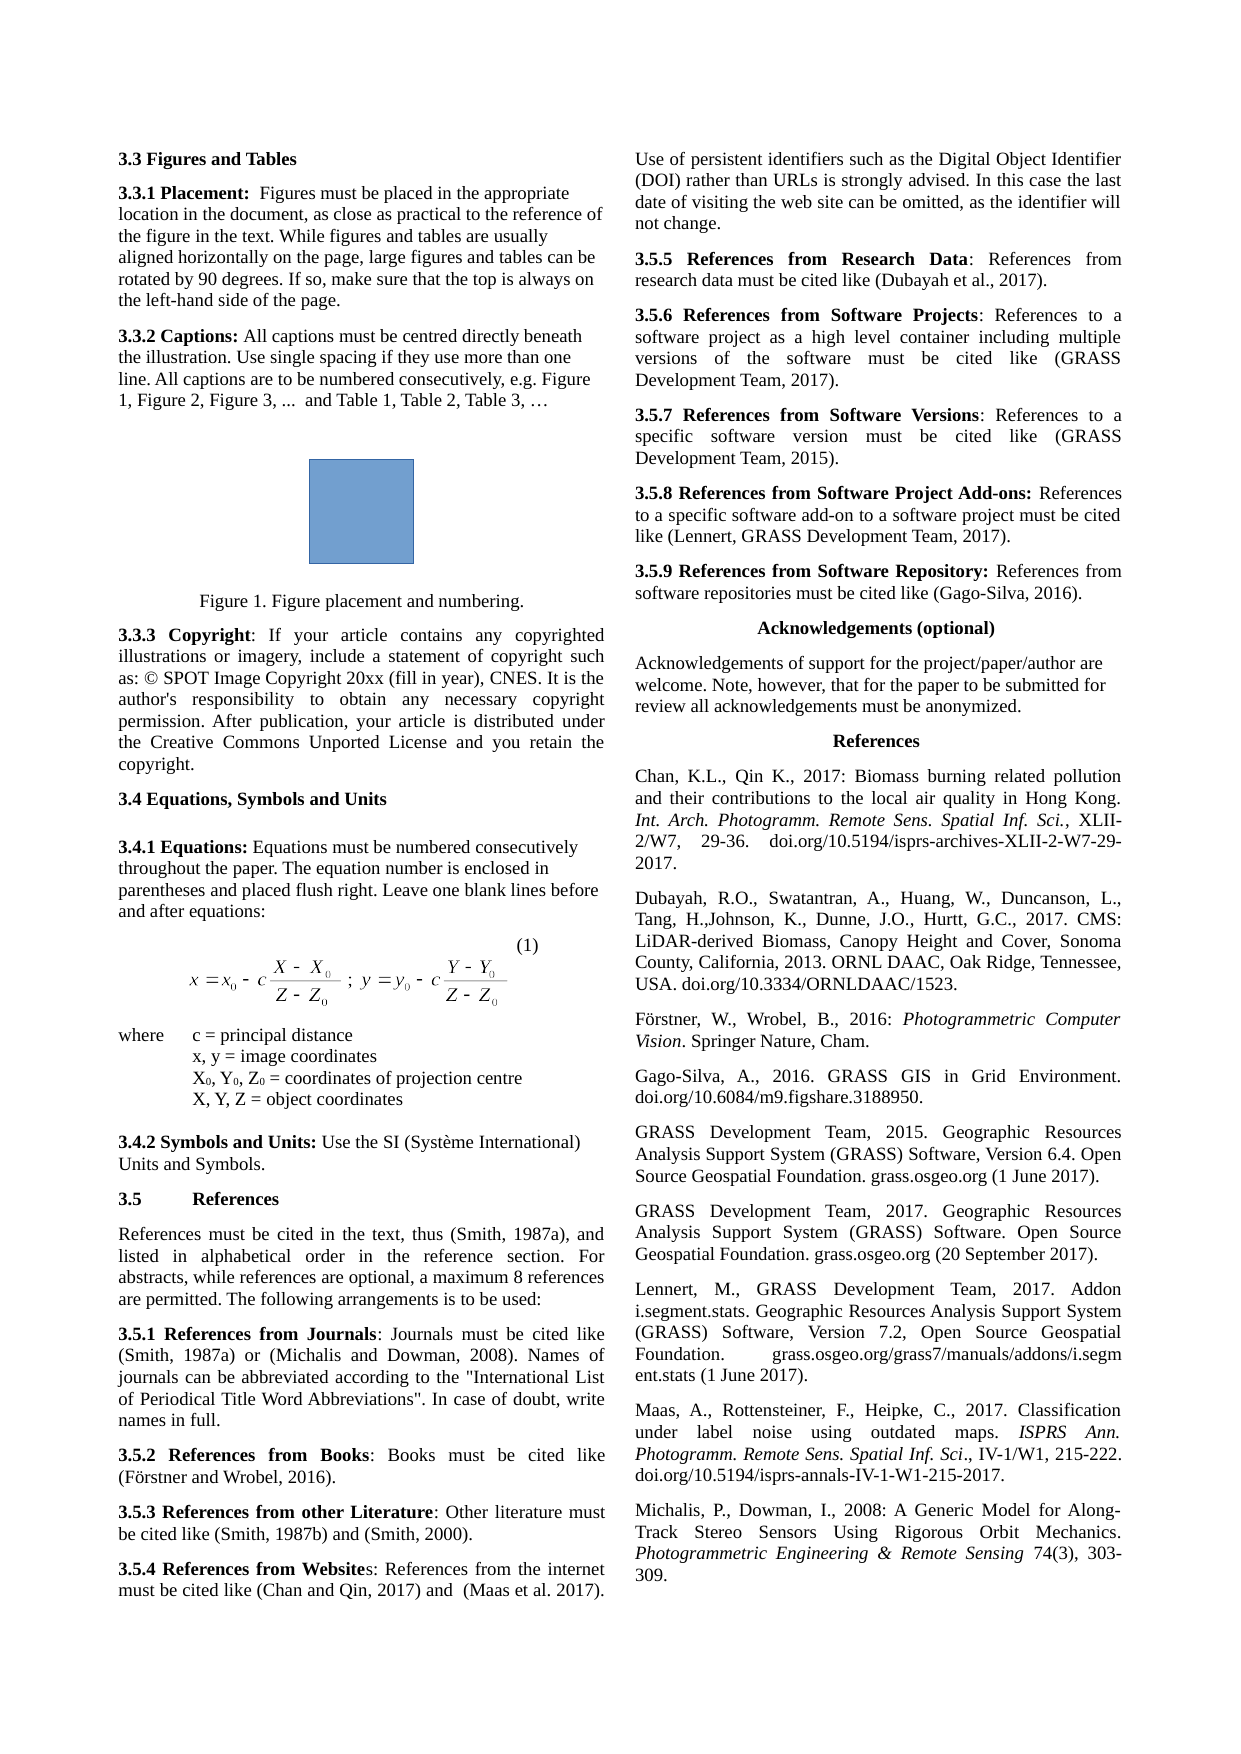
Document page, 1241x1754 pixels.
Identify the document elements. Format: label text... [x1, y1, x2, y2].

text X, Y, Z = object coordinates [118, 1088, 605, 1110]
text GRASS Development Team, 2015. Geographic Resources Analysis Support System (GRASS) Software, Version 6.4. Open Source Geospatial Foundation. grass.osgeo.org (1 June 2017). [635, 1121, 1122, 1186]
subtitle 3.3 Figures and Tables [118, 148, 605, 169]
text 3.5.5 References from Research Data: References from research data must be cited like (Dubayah et al., 2017). [635, 247, 1122, 291]
text X0, Y0, Z0 = coordinates of projection centre [118, 1067, 605, 1088]
text 3.5.6 References from Software Projects: References to a software project as a high level container including multiple versions of the software must be cited like (GRASS Development Team, 2017). [635, 304, 1122, 390]
text Dubayah, R.O., Swatantran, A., Huang, W., Duncanson, L., Tang, H.,Johnson, K., Dunne, J.O., Hurtt, G.C., 2017. CMS: LiDAR-derived Biomass, Canopy Height and Cover, Sonoma County, California, 2013. ORNL DAAC, Oak Ridge, Tennessee, USA. doi.org/10.3334/ORNLDAAC/1523. [635, 887, 1122, 994]
text 3.3.2 Captions: All captions must be centred directly beneath the illustration. Use single spacing if they use more than one line. All captions are to be numbered consecutively, e.g. Figure 1, Figure 2, Figure 3, ... and Table 1, Table 2, Table 3, … [118, 324, 605, 411]
text 3.5 References [118, 1188, 605, 1209]
text 3.4 Equations, Symbols and Units [118, 788, 605, 810]
subtitle 3.4.1 Equations: Equations must be numbered consecutively throughout the paper. The equation number is enclosed in parentheses and placed flush right. Leave one blank lines before and after equations: [118, 836, 605, 922]
text 3.5.8 References from Software Project Add-ons: References to a specific software add-on to a software project must be cited like (Lennert, GRASS Development Team, 2017). [635, 482, 1122, 547]
text Förstner, W., Wrobel, B., 2016: Photogrammetric Computer Vision. Springer Nature, Cham. [635, 1008, 1122, 1051]
text (1) [118, 934, 605, 1010]
text 3.5.7 References from Software Versions: References to a specific software version must be cited like (GRASS Development Team, 2015). [635, 404, 1122, 468]
text GRASS Development Team, 2017. Geographic Resources Analysis Support System (GRASS) Software. Open Source Geospatial Foundation. grass.osgeo.org (20 September 2017). [635, 1200, 1122, 1264]
text Gago-Silva, A., 2016. GRASS GIS in Grid Environment. doi.org/10.6084/m9.figshare.3188950. [635, 1065, 1122, 1108]
text where c = principal distance [118, 1023, 605, 1045]
text 3.3.3 Copyright: If your article contains any copyrighted illustrations or imagery, include a statement of copyright such as: © SPOT Image Copyright 20xx (fill in year), CNES. It is the author's responsibility to obtain any necessary copyright permission. After publication, your article is distributed under the Creative Commons Unported License and you retain the copyright. [118, 624, 605, 774]
text x, y = image coordinates [118, 1045, 605, 1067]
text Acknowledgements (optional) [635, 617, 1122, 638]
text References [635, 730, 1122, 752]
text 3.5.9 References from Software Repository: References from software repositories must be cited like (Gago-Silva, 2016). [635, 560, 1122, 603]
text Chan, K.L., Qin K., 2017: Biomass burning related pollution and their contributions to the local air quality in Hong Kong. Int. Arch. Photogramm. Remote Sens. Spatial Inf. Sci., XLII-2/W7, 29-36. doi.org/10.5194/isprs-archives-XLII-2-W7-29-2017. [635, 765, 1122, 873]
text 3.3.1 Placement: Figures must be placed in the appropriate location in the document, as close as practical to the reference of the figure in the text. While figures and tables are usually aligned horizontally on the page, large figures and tables can be rotated by 90 degrees. If so, make sure that the top is always on the left-hand side of the page. [118, 182, 605, 311]
text 3.5.3 References from other Literature: Other literature must be cited like (Smith, 1987b) and (Smith, 2000). [118, 1501, 605, 1544]
text 3.4.2 Symbols and Units: Use the SI (Système International) Units and Symbols. [118, 1131, 605, 1174]
text 3.5.1 References from Journals: Journals must be cited like (Smith, 1987a) or (Michalis and Dowman, 2008). Names of journals can be abbreviated according to the "International List of Periodical Title Word Abbreviations". In case of doubt, write names in full. [118, 1323, 605, 1431]
text Maas, A., Rottensteiner, F., Heipke, C., 2017. Classification under label noise using outdated maps. ISPRS Ann. Photogramm. Remote Sens. Spatial Inf. Sci., IV-1/W1, 215-222. doi.org/10.5194/isprs-annals-IV-1-W1-215-2017. [635, 1399, 1122, 1486]
text Figure 1. Figure placement and numbering. [118, 589, 605, 611]
text Michalis, P., Dowman, I., 2008: A Generic Model for Along- Track Stereo Sensors Using Rigorous Orbit Mechanics. Photogrammetric Engineering & Remote Sensing 74(3), 303-309. [635, 1499, 1122, 1585]
text Acknowledgements of support for the project/paper/author are welcome. Note, however, that for the paper to be submitted for review all acknowledgements must be anonymized. [635, 652, 1122, 717]
text 3.5.4 References from Websites: References from the internet must be cited like (Chan and Qin, 2017) and (Maas et al. 2017). [118, 1557, 605, 1601]
text Lennert, M., GRASS Development Team, 2017. Addon i.segment.stats. Geographic Resources Analysis Support System (GRASS) Software, Version 7.2, Open Source Geospatial Foundation. grass.osgeo.org/grass7/manuals/addons/i.segm ent.stats (1 June 2017). [635, 1278, 1122, 1386]
text Use of persistent identifiers such as the Digital Object Identifier (DOI) rather than URLs is strongly advised. In this case the last date of visiting the web site can be omitted, as the identifier will not change. [635, 148, 1122, 234]
text 3.5.2 References from Books: Books must be cited like (Förstner and Wrobel, 2016). [118, 1444, 605, 1487]
text References must be cited in the text, thus (Smith, 1987a), and listed in alphabetical order in the reference section. For abstracts, while references are optional, a maximum 8 references are permitted. The following arrangements is to be used: [118, 1223, 605, 1309]
